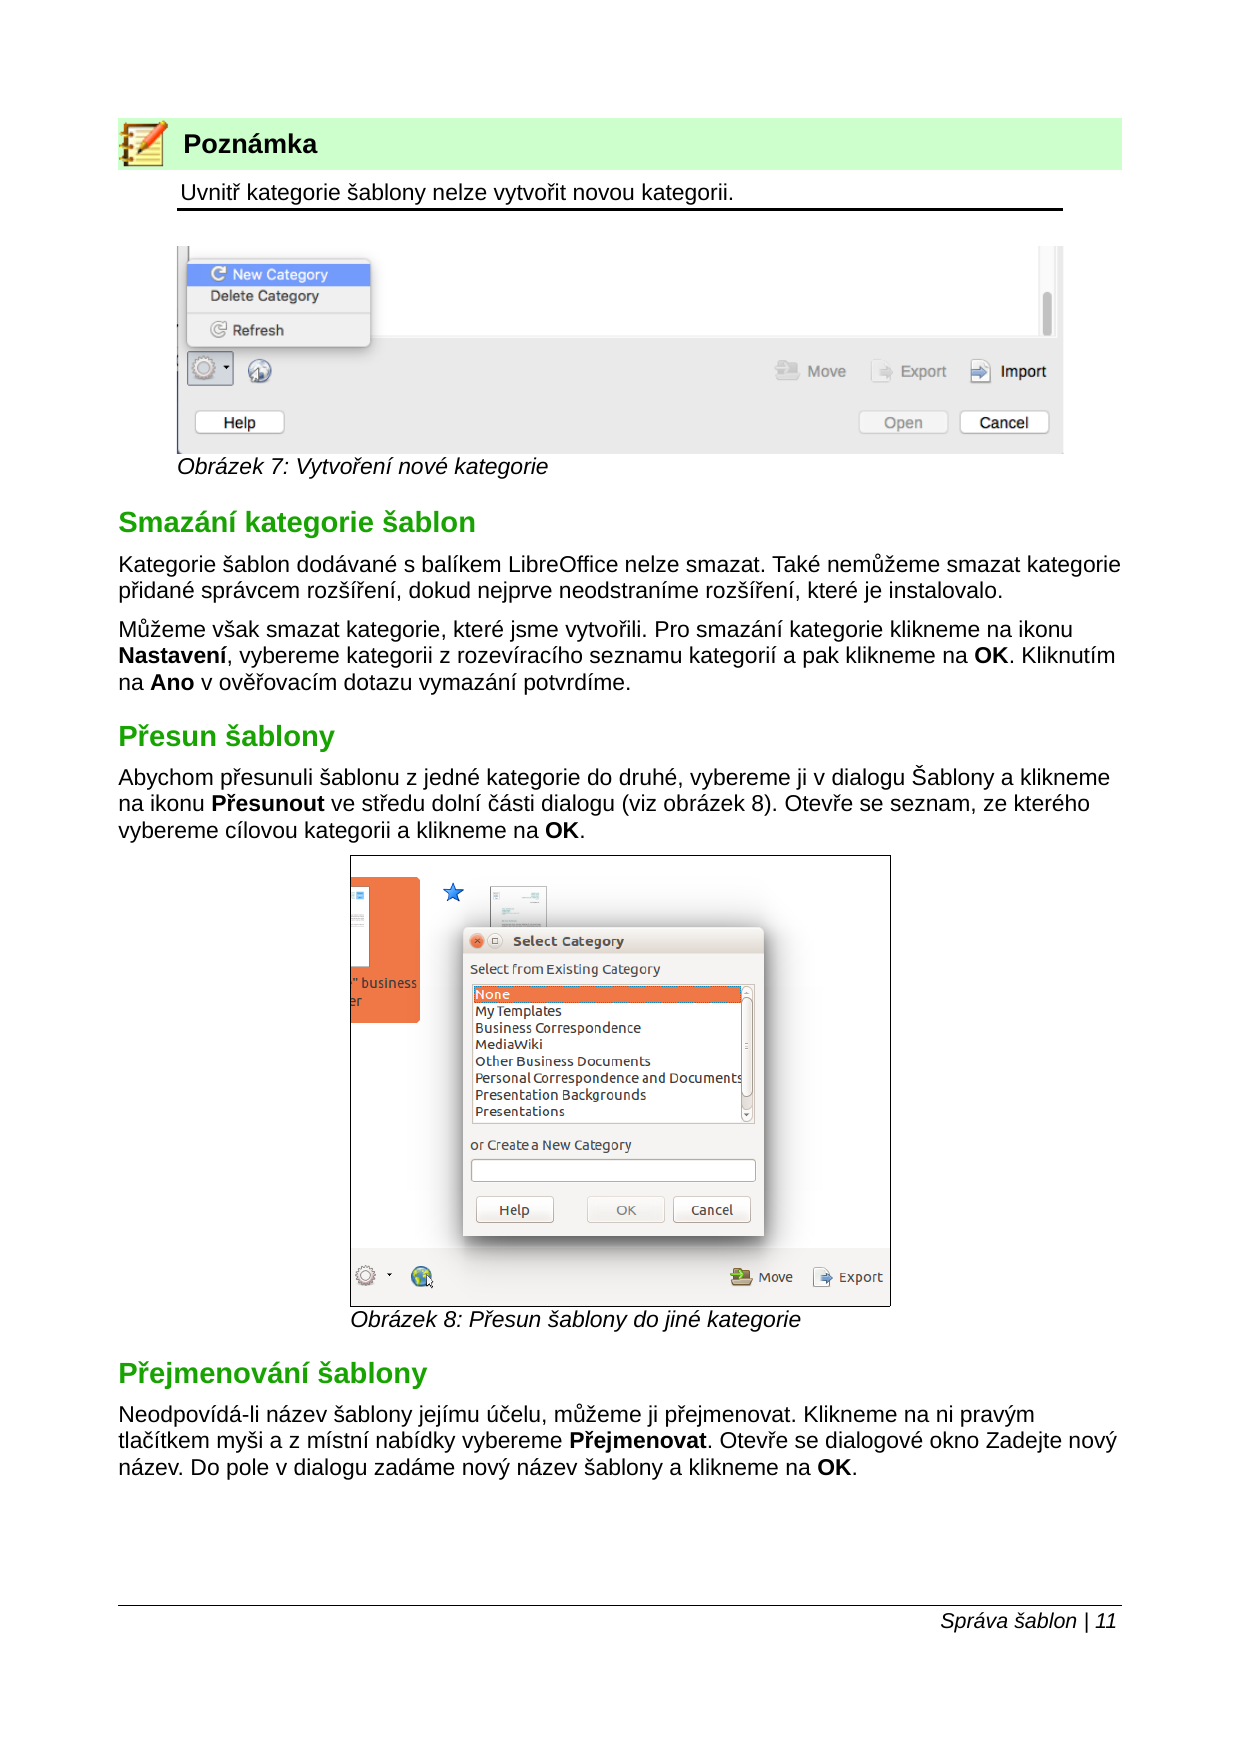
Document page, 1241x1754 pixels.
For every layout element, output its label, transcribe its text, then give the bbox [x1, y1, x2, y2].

text Obrázek 7: Vytvoření nové kategorie [177, 454, 1063, 479]
text Můžeme však smazat kategorie, které jsme vytvořili. Pro smazání kategorie klikneme na ikonu Nastavení, vybereme kategorii z rozevíracího seznamu kategorií a pak klikneme na OK. Kliknutím na Ano v ověřovacím dotazu vymazání potvrdíme. [118, 616, 1122, 695]
picture [176, 246, 1064, 454]
subtitle Poznámka [118, 118, 1122, 170]
subtitle Přesun šablony [118, 718, 1122, 752]
text Neodpovídá-li název šablony jejímu účelu, můžeme ji přejmenovat. Klikneme na ni pravým tlačítkem myši a z místní nabídky vybereme Přejmenovat. Otevře se dialogové okno Zadejte nový název. Do pole v dialogu zadáme nový název šablony a klikneme na OK. [118, 1401, 1122, 1480]
subtitle Přejmenování šablony [118, 1356, 1122, 1389]
text Abychom přesunuli šablonu z jedné kategorie do druhé, vybereme ji v dialogu Šablony a klikneme na ikonu Přesunout ve středu dolní části dialogu (viz obrázek 8). Otevře se seznam, ze kterého vybereme cílovou kategorii a klikneme na OK. [118, 764, 1122, 843]
picture [351, 856, 890, 1306]
text Kategorie šablon dodávané s balíkem LibreOffice nelze smazat. Také nemůžeme smazat kategorie přidané správcem rozšíření, dokud nejprve neodstraníme rozšíření, které je instalovalo. [118, 551, 1122, 603]
text Uvnitř kategorie šablony nelze vytvořit novou kategorii. [177, 176, 1063, 208]
picture [119, 119, 170, 170]
subtitle Smazání kategorie šablon [118, 505, 1122, 539]
text Obrázek 8: Přesun šablony do jiné kategorie [350, 1307, 890, 1332]
